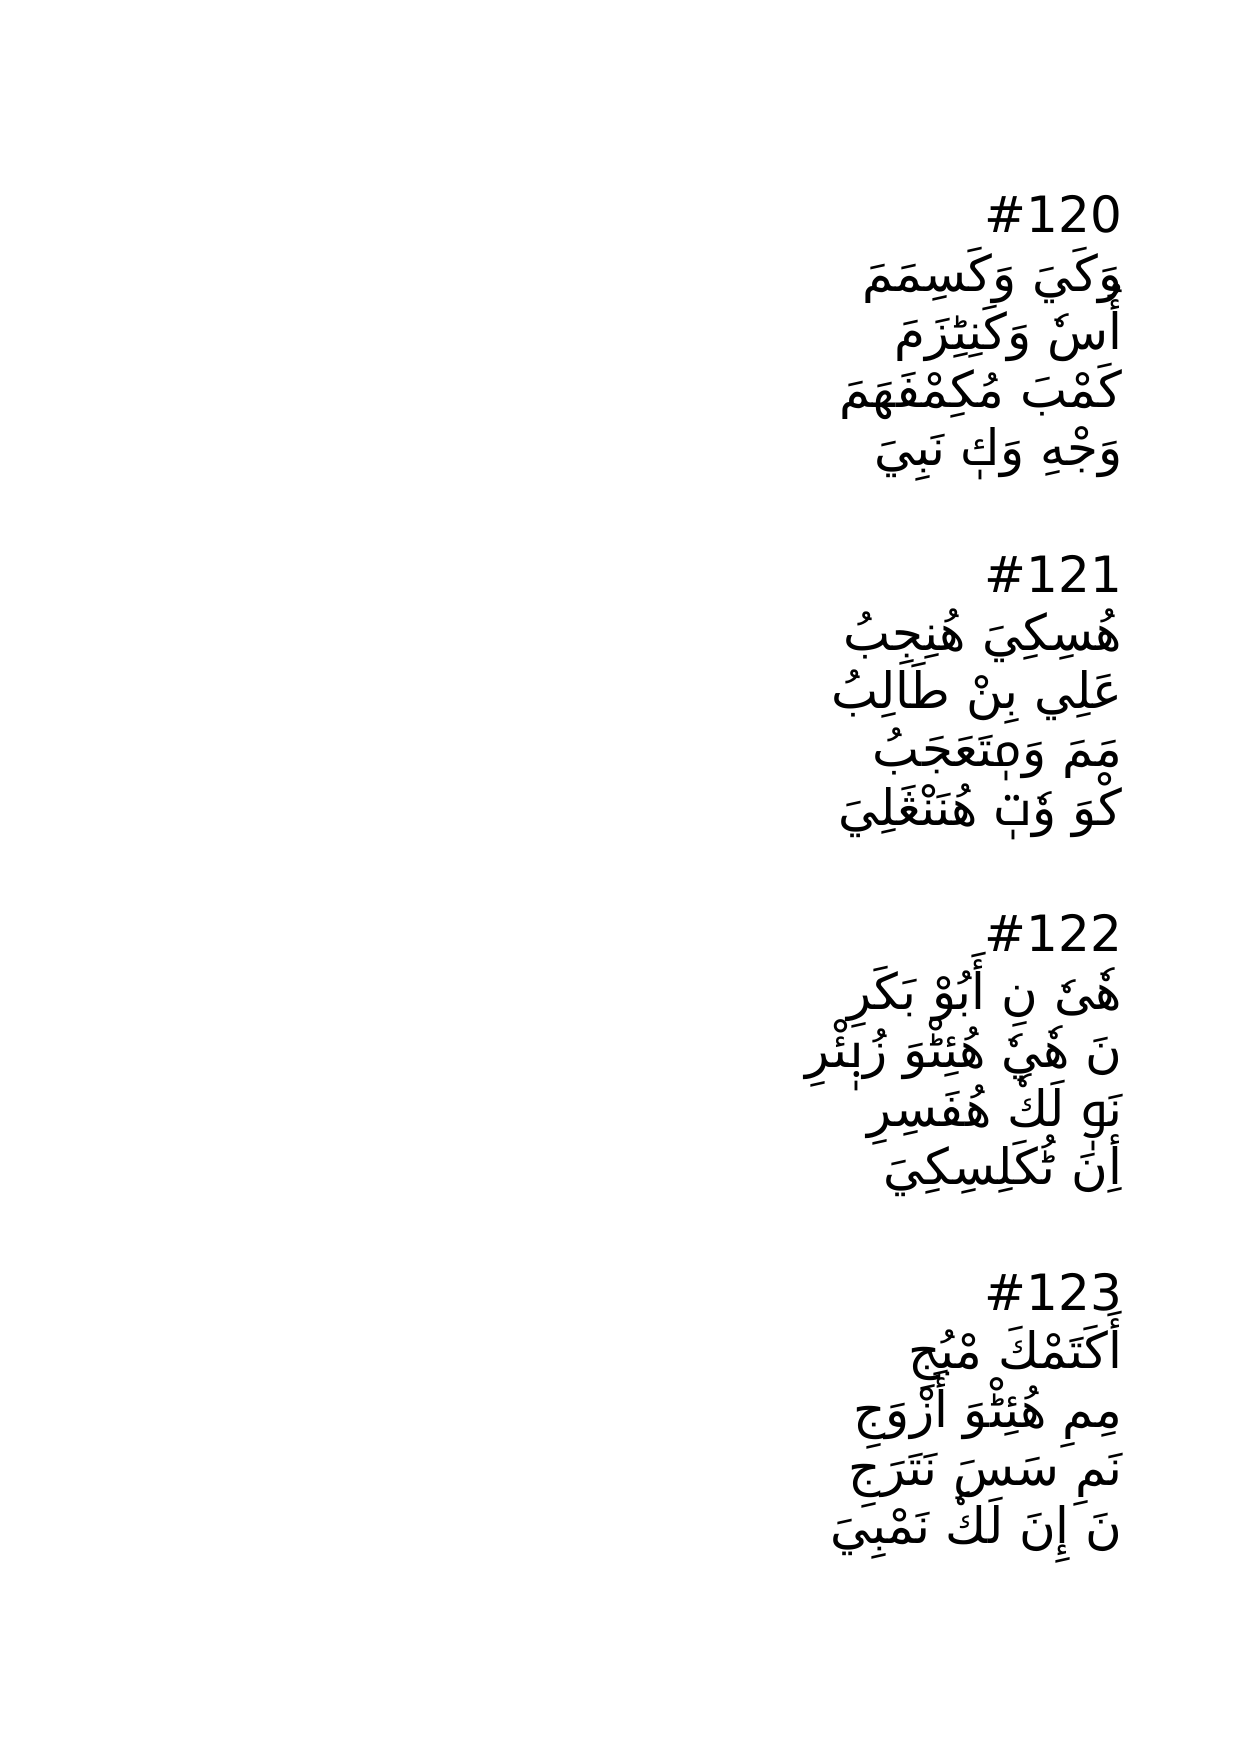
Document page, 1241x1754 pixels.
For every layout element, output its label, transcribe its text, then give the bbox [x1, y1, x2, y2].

text أِنَ ٹُكَلِسِكِيَ [118, 1138, 1122, 1196]
text أَكَتَمْكَ مْبُجِ [118, 1322, 1122, 1381]
text عَلِي بِنْ طَالِبُ [118, 662, 1122, 720]
text مِمِ هُئِٹْوَ أَزْوَجِ [118, 1381, 1122, 1439]
text نَ هٗيٗ هُئِٹْوَ زُبٖئْرِ [118, 1021, 1122, 1079]
text أُسٗ وَكَنِٹِزَمَ [118, 303, 1122, 361]
text مَمَ وَمٖتَعَجَبُ [118, 720, 1122, 778]
text كَمْبَ مُكِمْفَهَمَ [118, 361, 1122, 419]
text نَمِ سَسَ نَتَرَجِ [118, 1439, 1122, 1497]
text هٗىٗ نِ أَبُوْ بَكَرِ [118, 963, 1122, 1021]
text #120 [118, 186, 1122, 244]
text نَ إِنَ لَكٗ نَمْبِيَ [118, 1497, 1122, 1555]
text وَكَيَ وَكَسِمَمَ [118, 244, 1122, 303]
text كْوَ وٗتٖ هُنَنْڠَلِيَ [118, 778, 1122, 837]
text #122 [118, 905, 1122, 963]
text وَجْهِ وَكٖ نَبِيَ [118, 419, 1122, 477]
text #121 [118, 546, 1122, 604]
text نَوٖ لَكٗ هُفَسِرِ [118, 1079, 1122, 1138]
text #123 [118, 1264, 1122, 1322]
text هُسِكِيَ هُنِجِبُ [118, 604, 1122, 662]
